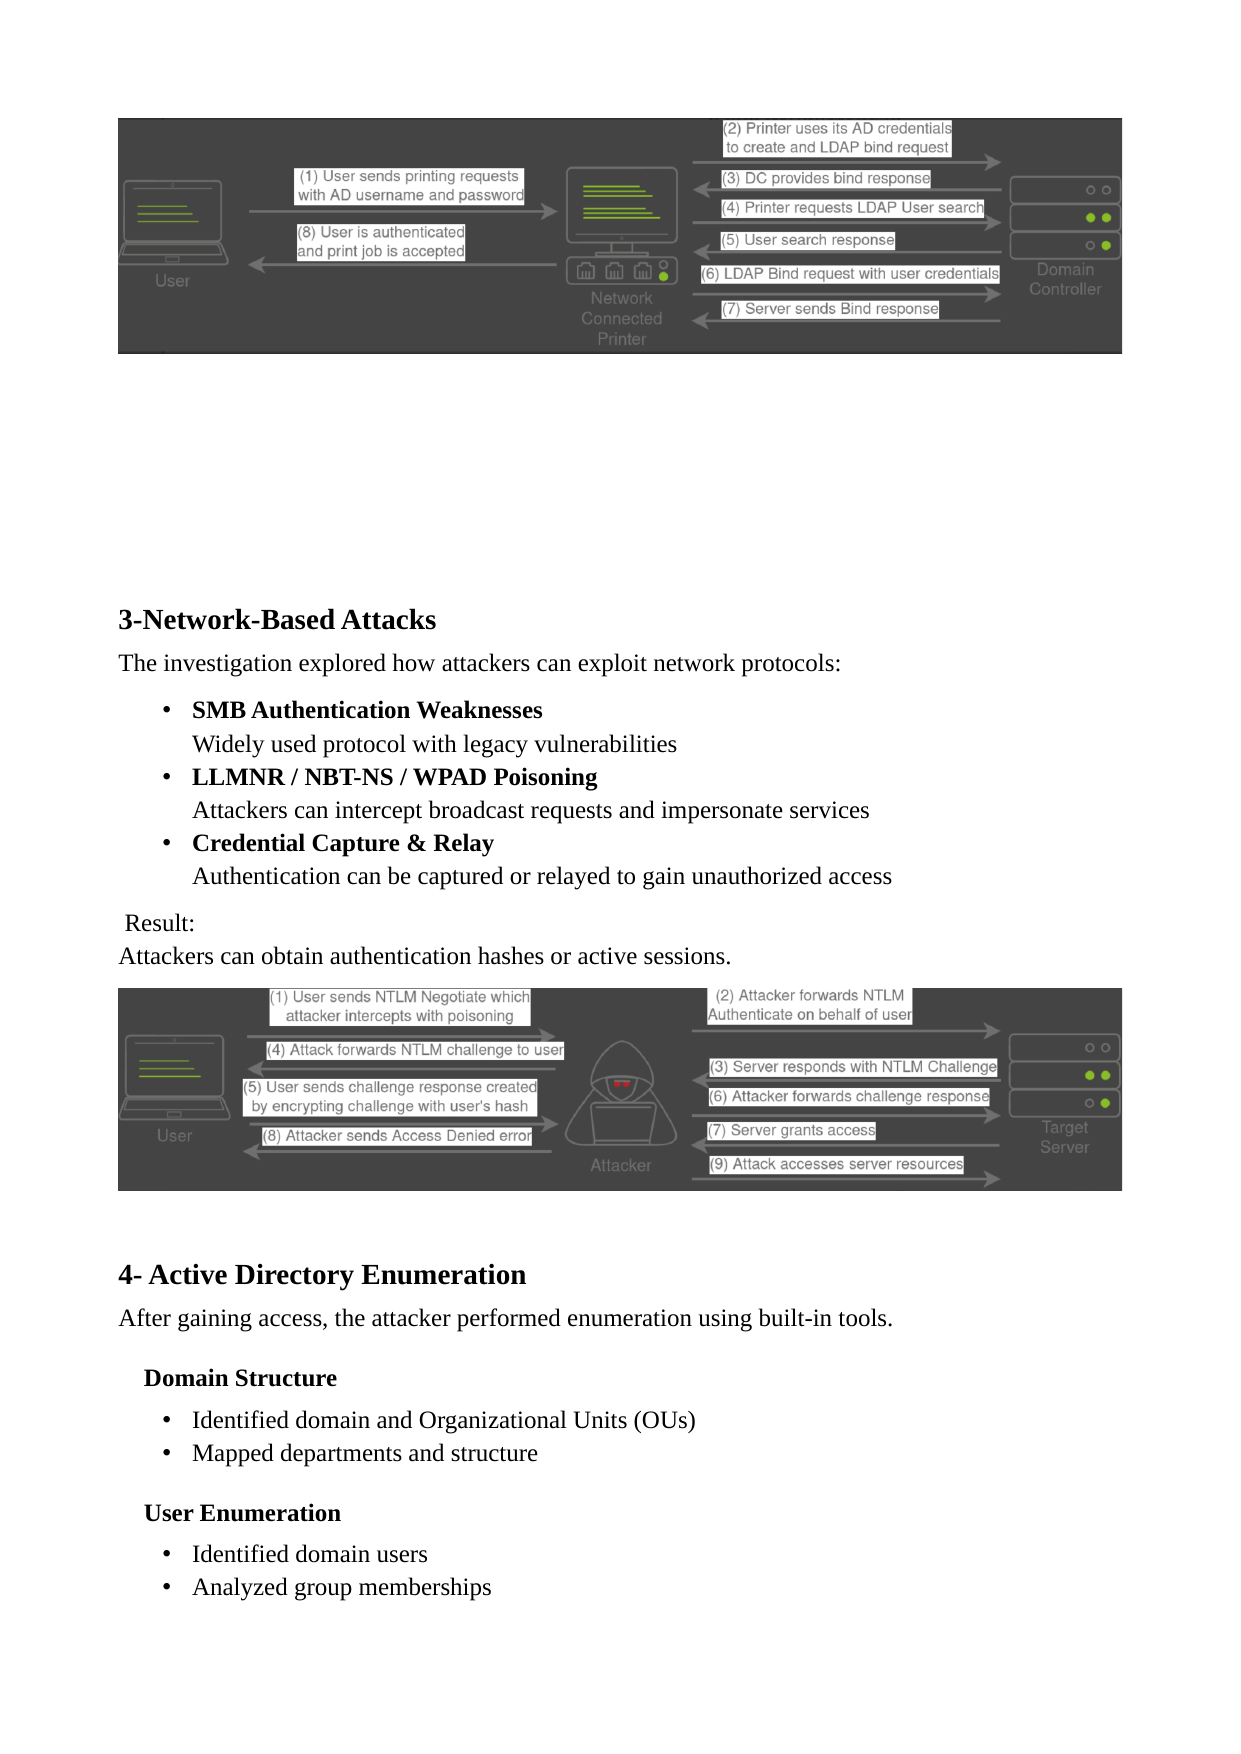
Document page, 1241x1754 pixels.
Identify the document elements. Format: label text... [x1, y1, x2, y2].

text The investigation explored how attackers can exploit network protocols: [118, 648, 1122, 677]
list Analyzed group memberships [162, 1572, 1122, 1601]
text After gaining access, the attacker performed enumeration using built-in tools. [118, 1303, 1122, 1332]
subtitle 🔹 User Enumeration [118, 1498, 1122, 1527]
subtitle 🔹 Domain Structure [118, 1363, 1122, 1392]
list Identified domain and Organizational Units (OUs) [162, 1405, 1122, 1433]
list LLMNR / NBT-NS / WPAD Poisoning Attackers can intercept broadcast requests and impersonate services [162, 762, 1122, 823]
text Result: Attackers can obtain authentication hashes or active sessions. [118, 908, 1122, 970]
subtitle 3️-Network-Based Attacks [118, 602, 1122, 636]
list SMB Authentication Weaknesses Widely used protocol with legacy vulnerabilities [162, 696, 1122, 757]
list Identified domain users [162, 1539, 1122, 1568]
subtitle 4️- Active Directory Enumeration [118, 1257, 1122, 1291]
list Mapped departments and structure [162, 1438, 1122, 1466]
picture [118, 118, 1123, 354]
list Credential Capture & Relay Authentication can be captured or relayed to gain unauthorized access [162, 828, 1122, 889]
picture [118, 988, 1123, 1191]
